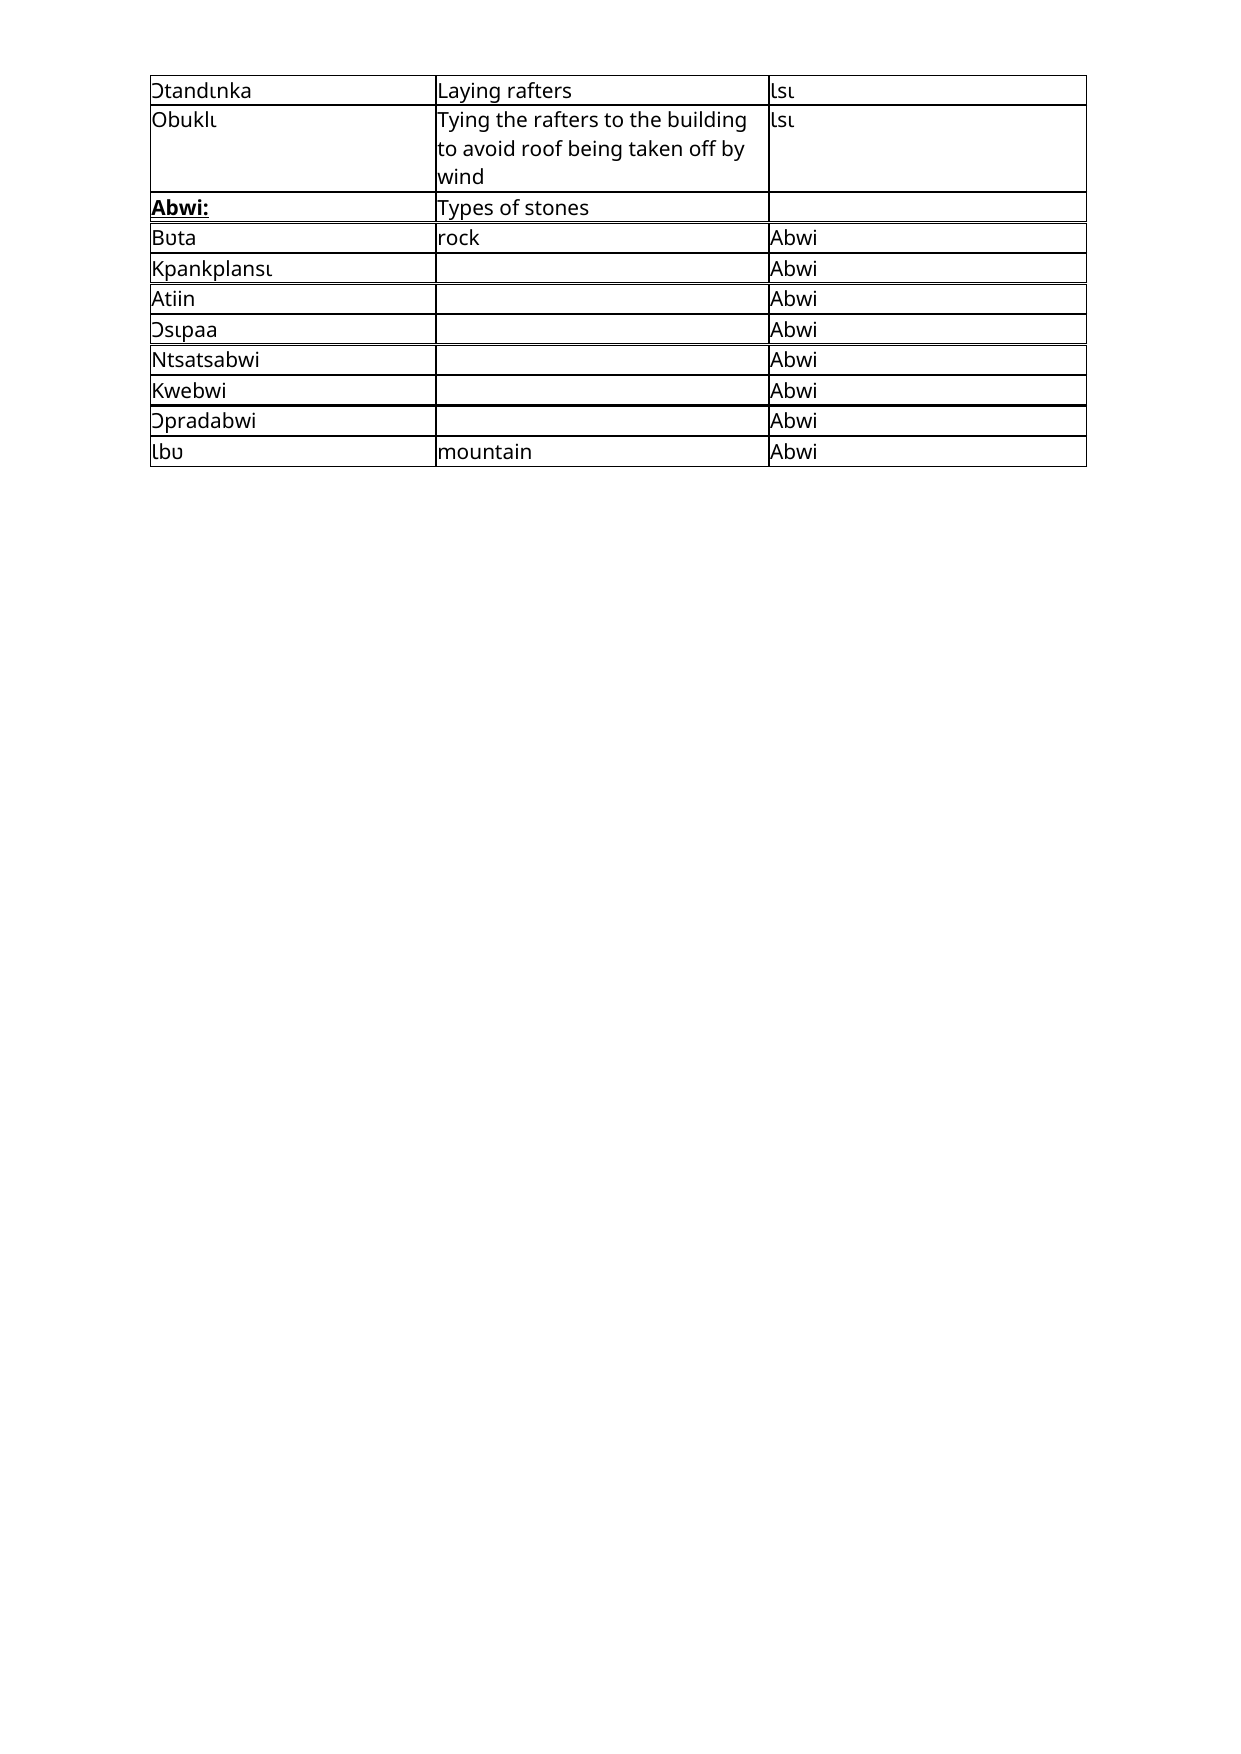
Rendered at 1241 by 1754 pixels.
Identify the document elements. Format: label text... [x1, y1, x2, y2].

table_cell Ɩsɩ [770, 76, 1086, 104]
table_cell Ɩsɩ [770, 106, 1086, 191]
table_cell Kpankplansɩ [151, 254, 435, 282]
table_cell Abwi [770, 437, 1086, 466]
table_cell [437, 346, 768, 374]
table_cell mountain [437, 437, 768, 466]
table_cell Tying the rafters to the building to avoid roof being taken off by wind [437, 106, 768, 191]
table_cell [437, 315, 768, 343]
table_cell Ɔpradabwi [151, 407, 435, 435]
table_cell Ntsatsabwi [151, 346, 435, 374]
table_cell Abwi [770, 376, 1086, 404]
table_cell Abwi [770, 254, 1086, 282]
table_cell [437, 254, 768, 282]
table_cell Laying rafters [437, 76, 768, 104]
table_cell Abwi [770, 346, 1086, 374]
table_cell Bʋta [151, 224, 435, 252]
table_cell [437, 285, 768, 313]
table_cell Abwi [770, 407, 1086, 435]
table_cell Obuklɩ [151, 106, 435, 191]
table_cell Abwi [770, 285, 1086, 313]
table_cell Abwi: [151, 193, 435, 221]
table_cell Ɔsɩpaa [151, 315, 435, 343]
table_cell [770, 193, 1086, 221]
table_cell Kwebwi [151, 376, 435, 404]
table_cell Abwi [770, 224, 1086, 252]
table_cell Types of stones [437, 193, 768, 221]
table_cell Ɔtandɩnka [151, 76, 435, 104]
table_cell Ɩbʋ [151, 437, 435, 466]
table_cell Abwi [770, 315, 1086, 343]
table_cell [437, 407, 768, 435]
table_cell [437, 376, 768, 404]
table_cell rock [437, 224, 768, 252]
table_cell Atiin [151, 285, 435, 313]
